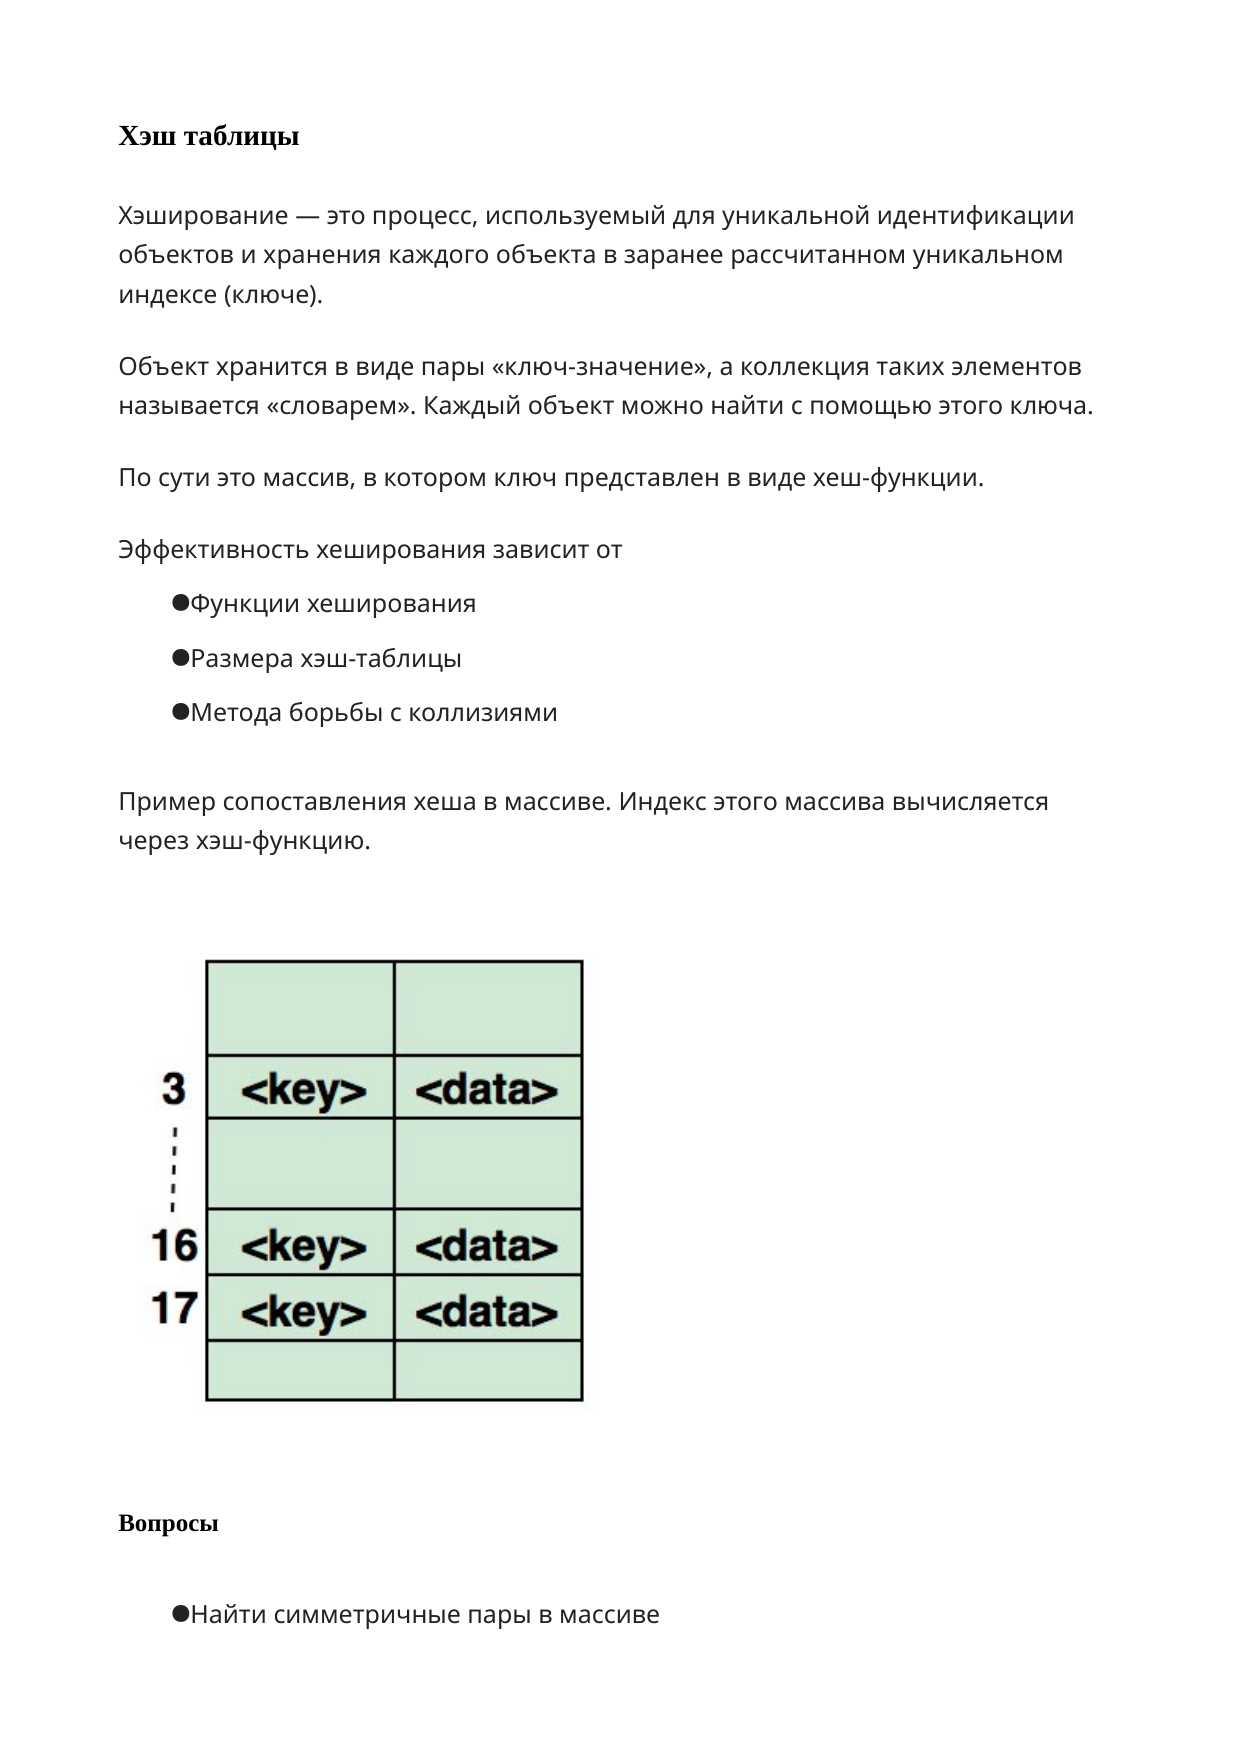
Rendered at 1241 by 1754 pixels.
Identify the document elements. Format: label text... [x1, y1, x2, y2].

text Хэширование — это процесс, используемый для уникальной идентификации объектов и хранения каждого объекта в заранее рассчитанном уникальном индексе (ключе). Объект хранится в виде пары «ключ-значение», а коллекция таких элементов называется «словарем». Каждый объект можно найти с помощью этого ключа. По сути это массив, в котором ключ представлен в виде хеш-функции. Эффективность хеширования зависит от [118, 164, 1122, 566]
text Пример сопоставления хеша в массиве. Индекс этого массива вычисляется через хэш-функцию. [118, 749, 1122, 1476]
subtitle Вопросы [118, 1508, 1122, 1536]
list Размера хэш-таблицы [118, 640, 1122, 674]
list Найти симметричные пары в массиве [118, 1596, 1122, 1631]
picture [118, 860, 662, 1477]
list Метода борьбы с коллизиями [118, 695, 1122, 729]
list Функции хеширования [118, 586, 1122, 620]
subtitle Хэш таблицы [118, 118, 1122, 152]
